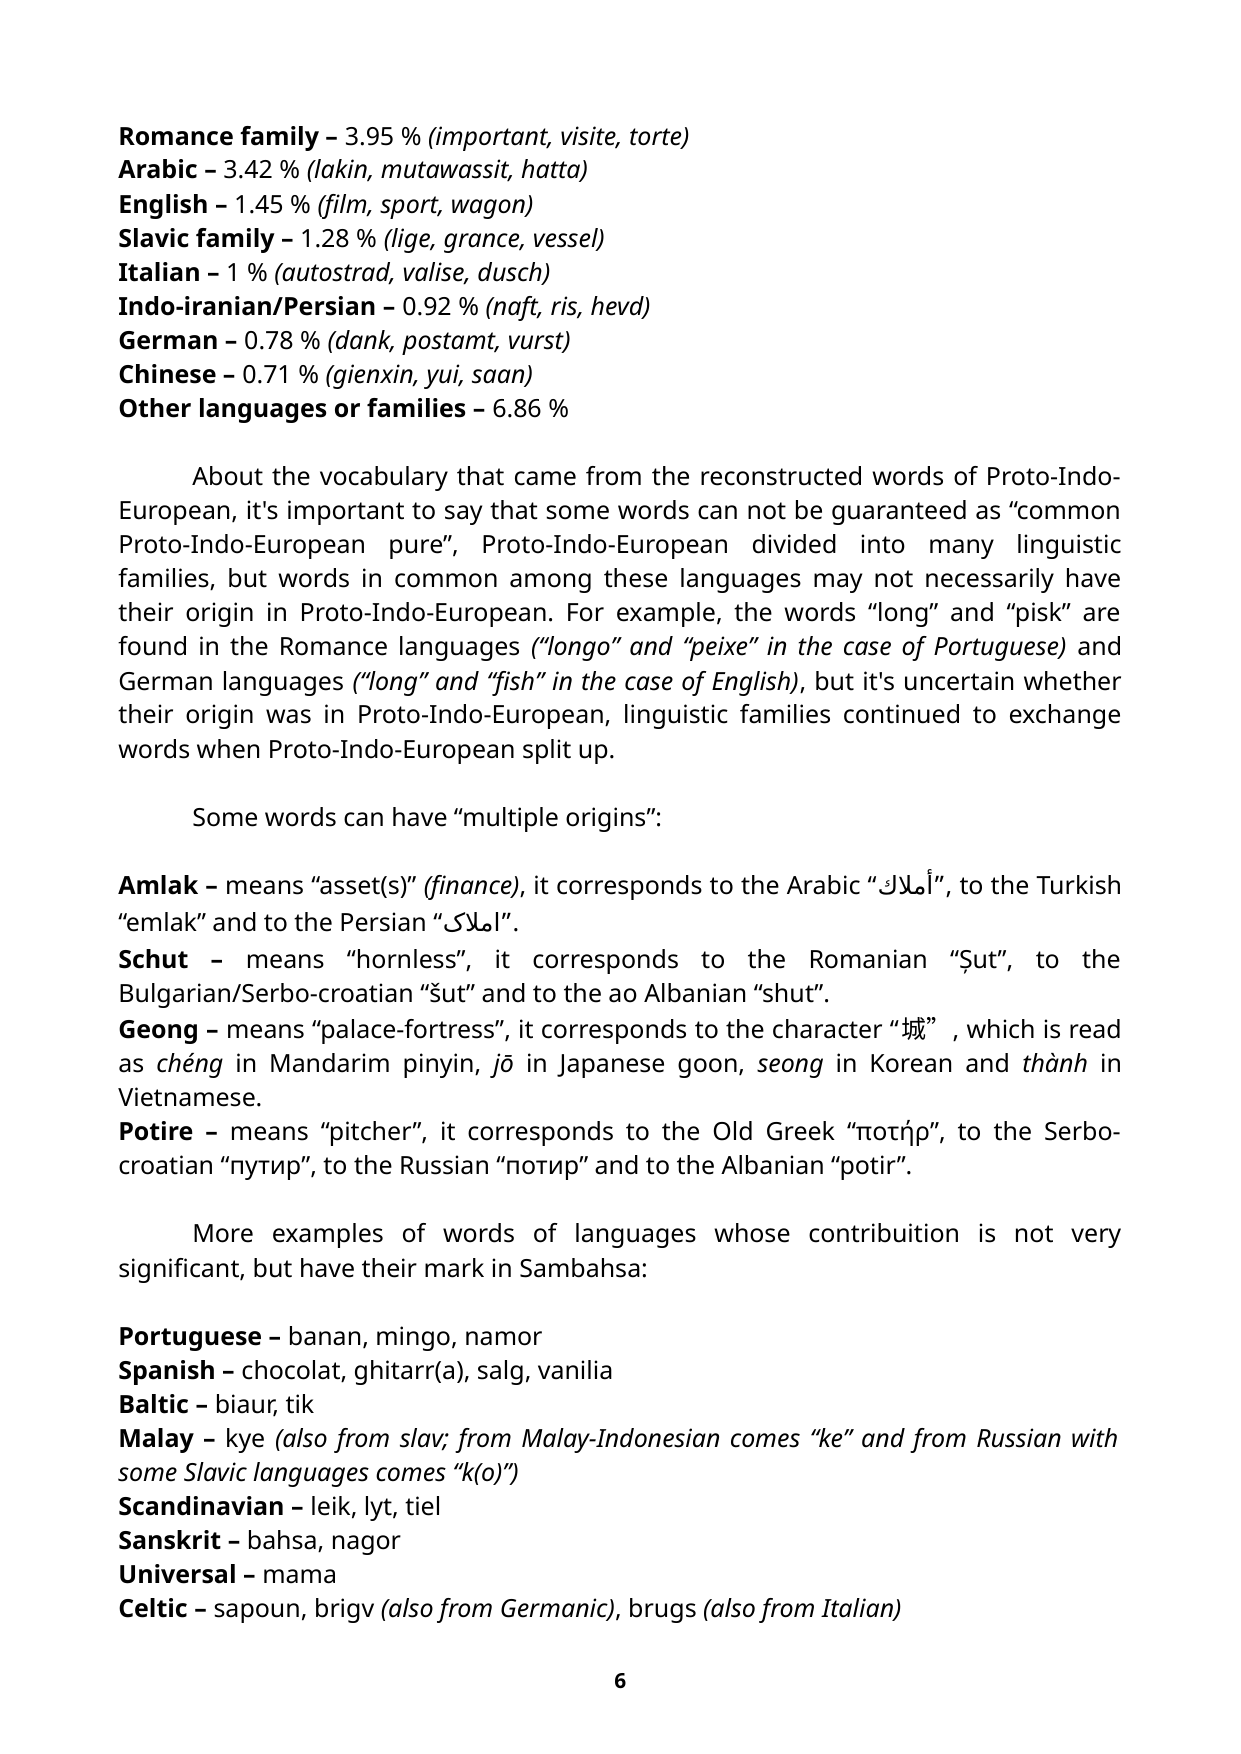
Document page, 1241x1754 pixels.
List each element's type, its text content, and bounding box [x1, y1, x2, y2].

text Some words can have “multiple origins”: [118, 799, 1122, 833]
text Baltic – biaur, tik [118, 1386, 1122, 1421]
text Amlak – means “asset(s)” (finance), it corresponds to the Arabic “أملاك”, to the Turkish “emlak” and to the Persian “املاک”. [118, 867, 1122, 941]
text Potire – means “pitcher”, it corresponds to the Old Greek “ποτήρ”, to the Serbo-croatian “путир”, to the Russian “потир” and to the Albanian “potir”. [118, 1114, 1122, 1182]
text Italian – 1 % (autostrad, valise, dusch) [118, 254, 1122, 288]
text English – 1.45 % (film, sport, wagon) [118, 186, 1122, 220]
text Scandinavian – leik, lyt, tiel [118, 1489, 1122, 1523]
text Geong – means “palace-fortress”, it corresponds to the character “城”, which is read as chéng in Mandarim pinyin, jō in Japanese goon, seong in Korean and thành in Vietnamese. [118, 1009, 1122, 1114]
text Portuguese – banan, mingo, namor [118, 1318, 1122, 1352]
text German – 0.78 % (dank, postamt, vurst) [118, 322, 1122, 357]
text Universal – mama [118, 1557, 1122, 1591]
text Schut – means “hornless”, it corresponds to the Romanian “Șut”, to the Bulgarian/Serbo-croatian “šut” and to the ao Albanian “shut”. [118, 941, 1122, 1009]
text Malay – kye (also from slav; from Malay-Indonesian comes “ke” and from Russian with some Slavic languages comes “k(o)”) [118, 1421, 1122, 1489]
text Arabic – 3.42 % (lakin, mutawassit, hatta) [118, 152, 1122, 186]
text Spanish – chocolat, ghitarr(a), salg, vanilia [118, 1352, 1122, 1386]
text Other languages or families – 6.86 % [118, 391, 1122, 425]
text About the vocabulary that came from the reconstructed words of Proto-Indo-European, it's important to say that some words can not be guaranteed as “common Proto-Indo-European pure”, Proto-Indo-European divided into many linguistic families, but words in common among these languages may not necessarily have their origin in Proto-Indo-European. For example, the words “long” and “pisk” are found in the Romance languages (“longo” and “peixe” in the case of Portuguese) and German languages (“long” and “fish” in the case of English), but it's uncertain whether their origin was in Proto-Indo-European, linguistic families continued to exchange words when Proto-Indo-European split up. [118, 459, 1122, 765]
text Celtic – sapoun, brigv (also from Germanic), brugs (also from Italian) [118, 1591, 1122, 1625]
text Romance family – 3.95 % (important, visite, torte) [118, 118, 1122, 152]
text Slavic family – 1.28 % (lige, grance, vessel) [118, 220, 1122, 254]
text Chinese – 0.71 % (gienxin, yui, saan) [118, 357, 1122, 391]
text More examples of words of languages whose contribuition is not very significant, but have their mark in Sambahsa: [118, 1216, 1122, 1284]
text Sanskrit – bahsa, nagor [118, 1523, 1122, 1557]
text Indo-iranian/Persian – 0.92 % (naft, ris, hevd) [118, 288, 1122, 322]
